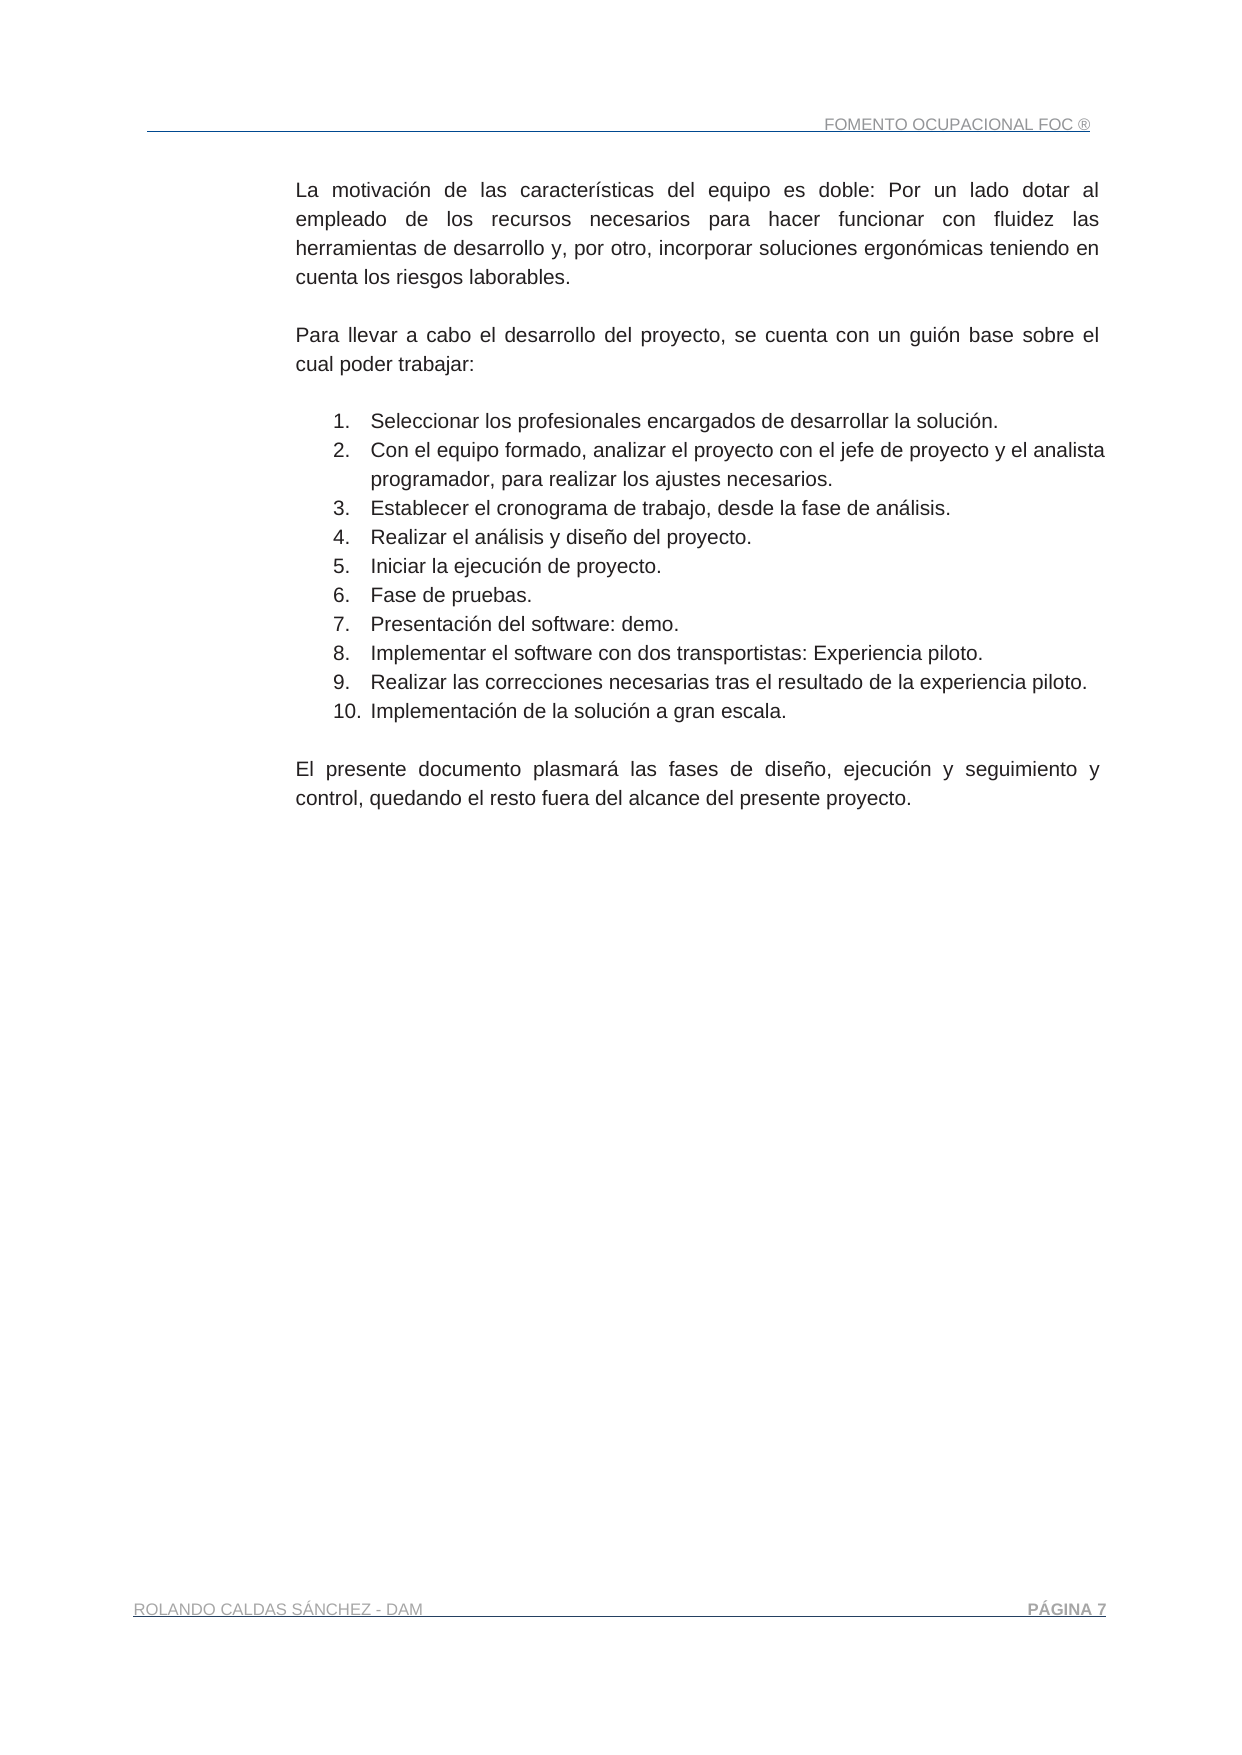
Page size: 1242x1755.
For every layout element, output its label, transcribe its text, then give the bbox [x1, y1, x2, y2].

text El presente documento plasmará las fases de diseño, ejecución y seguimiento y control, quedando el resto fuera del alcance del presente proyecto. [295, 757, 1101, 810]
list Implementar el software con dos transportistas: Experiencia piloto. [333, 641, 1106, 665]
list Fase de pruebas. [333, 583, 1106, 607]
list Realizar las correcciones necesarias tras el resultado de la experiencia piloto. [333, 670, 1106, 694]
list Con el equipo formado, analizar el proyecto con el jefe de proyecto y el analista programador, para realizar los ajustes necesarios. [333, 438, 1106, 491]
list Iniciar la ejecución de proyecto. [333, 554, 1106, 578]
list Implementación de la solución a gran escala. [333, 699, 1106, 723]
list Seleccionar los profesionales encargados de desarrollar la solución. [333, 409, 1106, 433]
list Realizar el análisis y diseño del proyecto. [333, 525, 1106, 549]
text La motivación de las características del equipo es doble: Por un lado dotar al empleado de los recursos necesarios para hacer funcionar con fluidez las herramientas de desarrollo y, por otro, incorporar soluciones ergonómicas teniendo en cuenta los riesgos laborables. [295, 178, 1101, 288]
list Presentación del software: demo. [333, 612, 1106, 636]
text Para llevar a cabo el desarrollo del proyecto, se cuenta con un guión base sobre el cual poder trabajar: [295, 322, 1101, 375]
list Establecer el cronograma de trabajo, desde la fase de análisis. [333, 496, 1106, 520]
